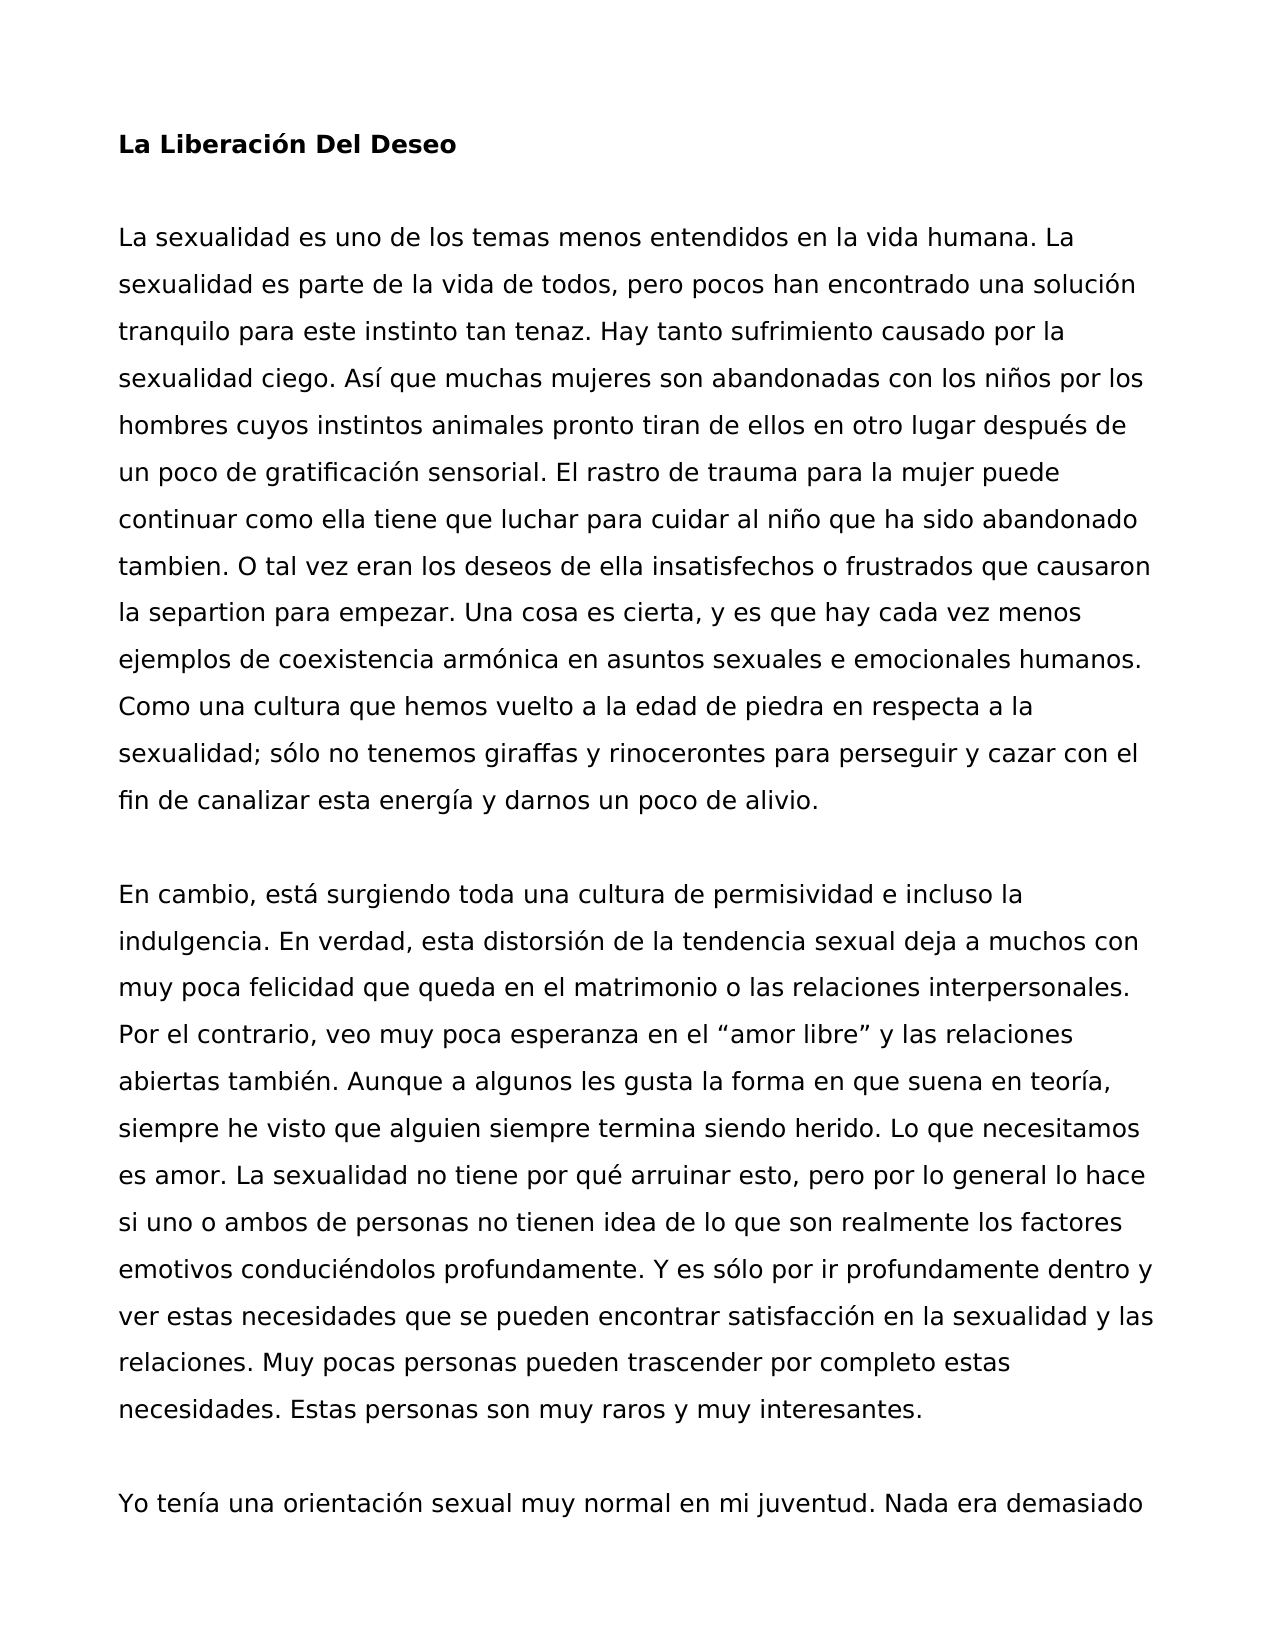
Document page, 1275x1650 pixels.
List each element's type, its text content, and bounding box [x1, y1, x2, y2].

text La Liberación Del Deseo La sexualidad es uno de los temas menos entendidos en la vida humana. La sexualidad es parte de la vida de todos, pero pocos han encontrado una solución tranquilo para este instinto tan tenaz. Hay tanto sufrimiento causado por la sexualidad ciego. Así que muchas mujeres son abandonadas con los niños por los hombres cuyos instintos animales pronto tiran de ellos en otro lugar después de un poco de gratificación sensorial. El rastro de trauma para la mujer puede continuar como ella tiene que luchar para cuidar al niño que ha sido abandonado tambien. O tal vez eran los deseos de ella insatisfechos o frustrados que causaron la separtion para empezar. Una cosa es cierta, y es que hay cada vez menos ejemplos de coexistencia armónica en asuntos sexuales e emocionales humanos. Como una cultura que hemos vuelto a la edad de piedra en respecta a la sexualidad; sólo no tenemos giraffas y rinocerontes para perseguir y cazar con el fin de canalizar esta energía y darnos un poco de alivio. En cambio, está surgiendo toda una cultura de permisividad e incluso la indulgencia. En verdad, esta distorsión de la tendencia sexual deja a muchos con muy poca felicidad que queda en el matrimonio o las relaciones interpersonales. Por el contrario, veo muy poca esperanza en el “amor libre” y las relaciones abiertas también. Aunque a algunos les gusta la forma en que suena en teoría, siempre he visto que alguien siempre termina siendo herido. Lo que necesitamos es amor. La sexualidad no tiene por qué arruinar esto, pero por lo general lo hace si uno o ambos de personas no tienen idea de lo que son realmente los factores emotivos conduciéndolos profundamente. Y es sólo por ir profundamente dentro y ver estas necesidades que se pueden encontrar satisfacción en la sexualidad y las relaciones. Muy pocas personas pueden trascender por completo estas necesidades. Estas personas son muy raros y muy interesantes. Yo tenía una orientación sexual muy normal en mi juventud. Nada era demasiado [118, 130, 1157, 1518]
